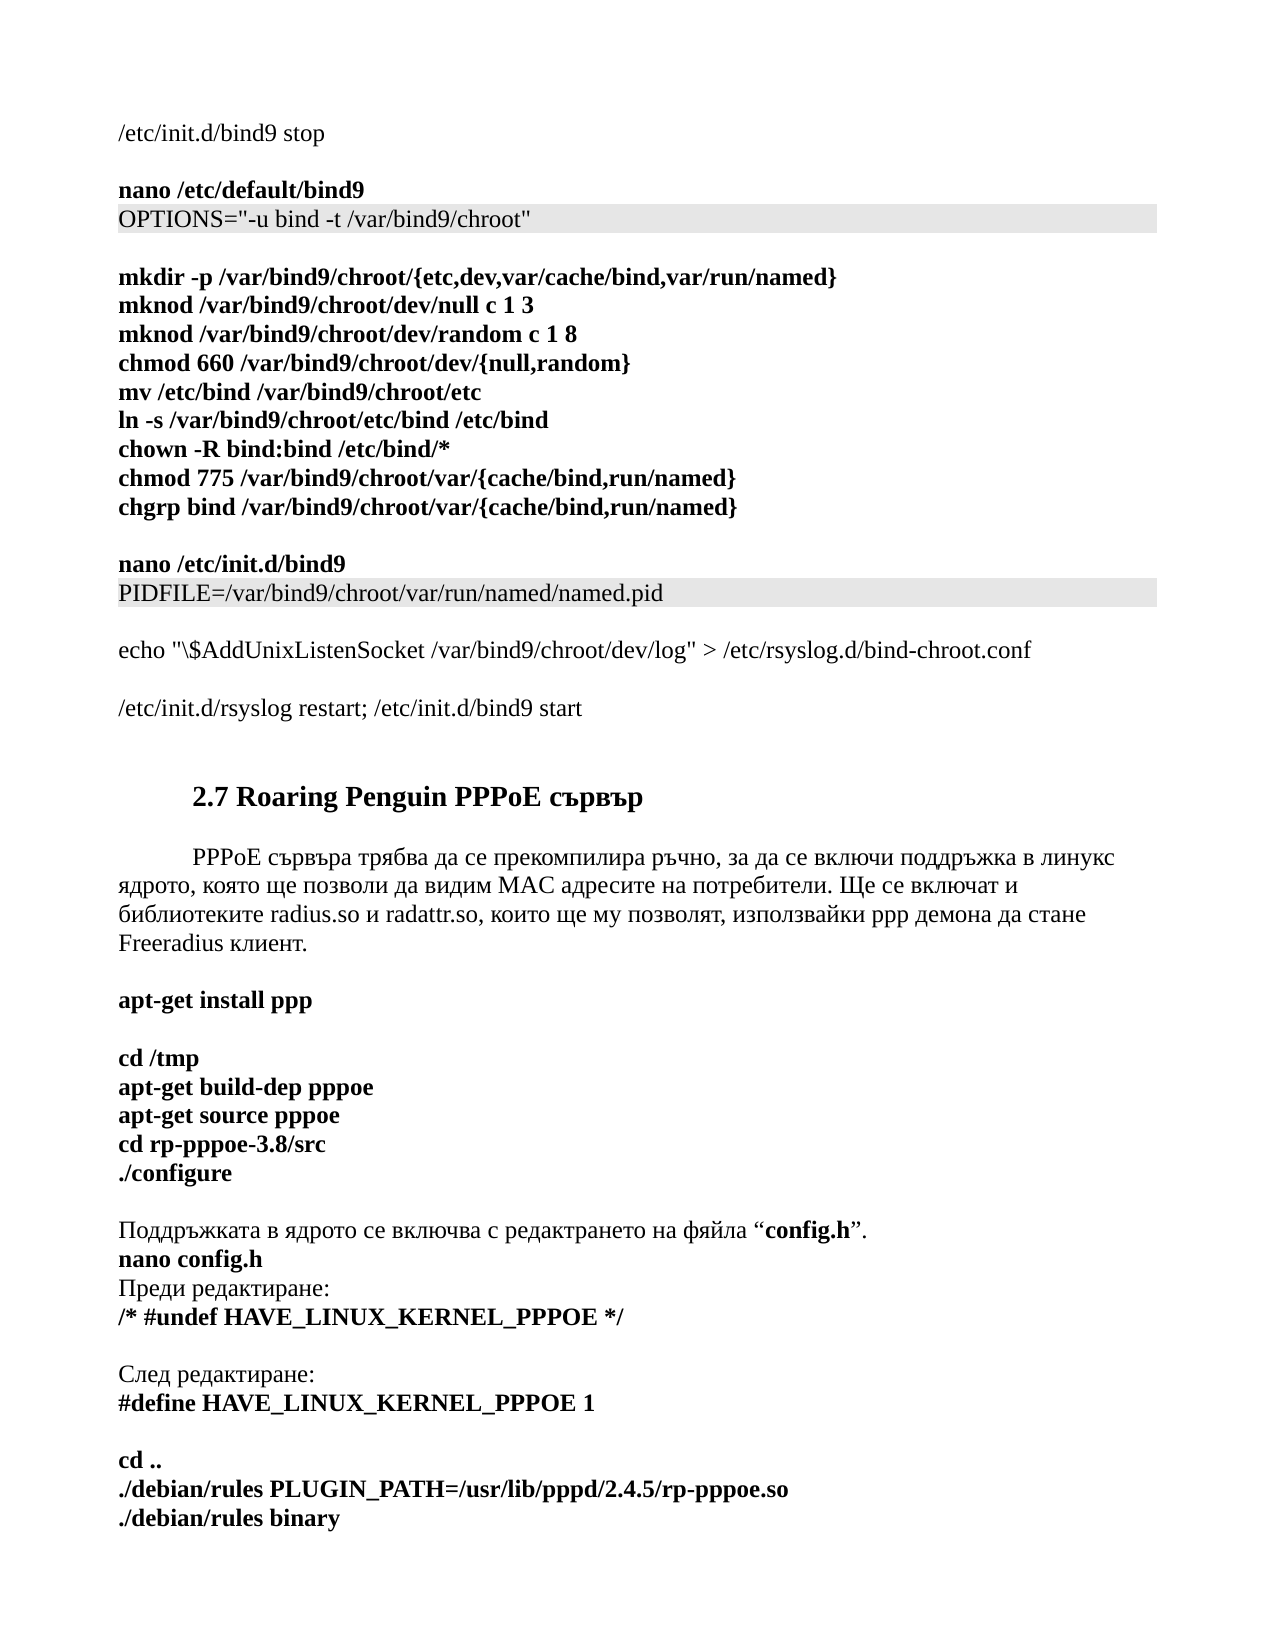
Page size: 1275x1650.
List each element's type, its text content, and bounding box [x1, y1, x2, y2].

text ./debian/rules binary [118, 1503, 1157, 1532]
text apt-get build-dep pppoe [118, 1072, 1157, 1100]
text apt-get install ppp [118, 985, 1157, 1014]
text ./debian/rules PLUGIN_PATH=/usr/lib/pppd/2.4.5/rp-pppoe.so [118, 1474, 1157, 1503]
text chmod 775 /var/bind9/chroot/var/{cache/bind,run/named} [118, 463, 1157, 492]
text #define HAVE_LINUX_KERNEL_PPPOE 1 [118, 1388, 1157, 1417]
text /* #undef HAVE_LINUX_KERNEL_PPPOE */ [118, 1302, 1157, 1330]
text PIDFILE=/var/bind9/chroot/var/run/named/named.pid [118, 578, 1157, 607]
text echo "\$AddUnixListenSocket /var/bind9/chroot/dev/log" > /etc/rsyslog.d/bind-chroot.conf [118, 636, 1157, 664]
text apt-get source pppoe [118, 1100, 1157, 1129]
text cd .. [118, 1445, 1157, 1474]
text 2.7 Roaring Penguin PPPoE сървър [118, 779, 1157, 813]
text chgrp bind /var/bind9/chroot/var/{cache/bind,run/named} [118, 492, 1157, 521]
text mknod /var/bind9/chroot/dev/null c 1 3 [118, 291, 1157, 319]
text След редактиране: [118, 1359, 1157, 1388]
text Поддръжката в ядрото се включва с редактрането на фяйла “config.h”. [118, 1215, 1157, 1244]
text PPPoE сървъра трябва да се прекомпилира ръчно, за да се включи поддръжка в линукс ядрото, която ще позволи да видим MAC адресите на потребители. Ще се включат и библиотеките radius.so и radattr.so, които ще му позволят, използвайки ppp демона да стане Freeradius клиент. [118, 842, 1157, 957]
text chmod 660 /var/bind9/chroot/dev/{null,random} [118, 348, 1157, 377]
text mkdir -p /var/bind9/chroot/{etc,dev,var/cache/bind,var/run/named} [118, 262, 1157, 291]
text nano /etc/init.d/bind9 [118, 549, 1157, 578]
text chown -R bind:bind /etc/bind/* [118, 434, 1157, 463]
text ln -s /var/bind9/chroot/etc/bind /etc/bind [118, 406, 1157, 434]
text mv /etc/bind /var/bind9/chroot/etc [118, 377, 1157, 406]
text Преди редактиране: [118, 1273, 1157, 1302]
text mknod /var/bind9/chroot/dev/random c 1 8 [118, 319, 1157, 348]
text OPTIONS="-u bind -t /var/bind9/chroot" [118, 204, 1157, 233]
text cd rp-pppoe-3.8/src [118, 1129, 1157, 1158]
text ./configure [118, 1158, 1157, 1187]
text cd /tmp [118, 1043, 1157, 1072]
text /etc/init.d/rsyslog restart; /etc/init.d/bind9 start [118, 693, 1157, 722]
text nano config.h [118, 1244, 1157, 1273]
text /etc/init.d/bind9 stop [118, 118, 1157, 147]
text nano /etc/default/bind9 [118, 176, 1157, 204]
